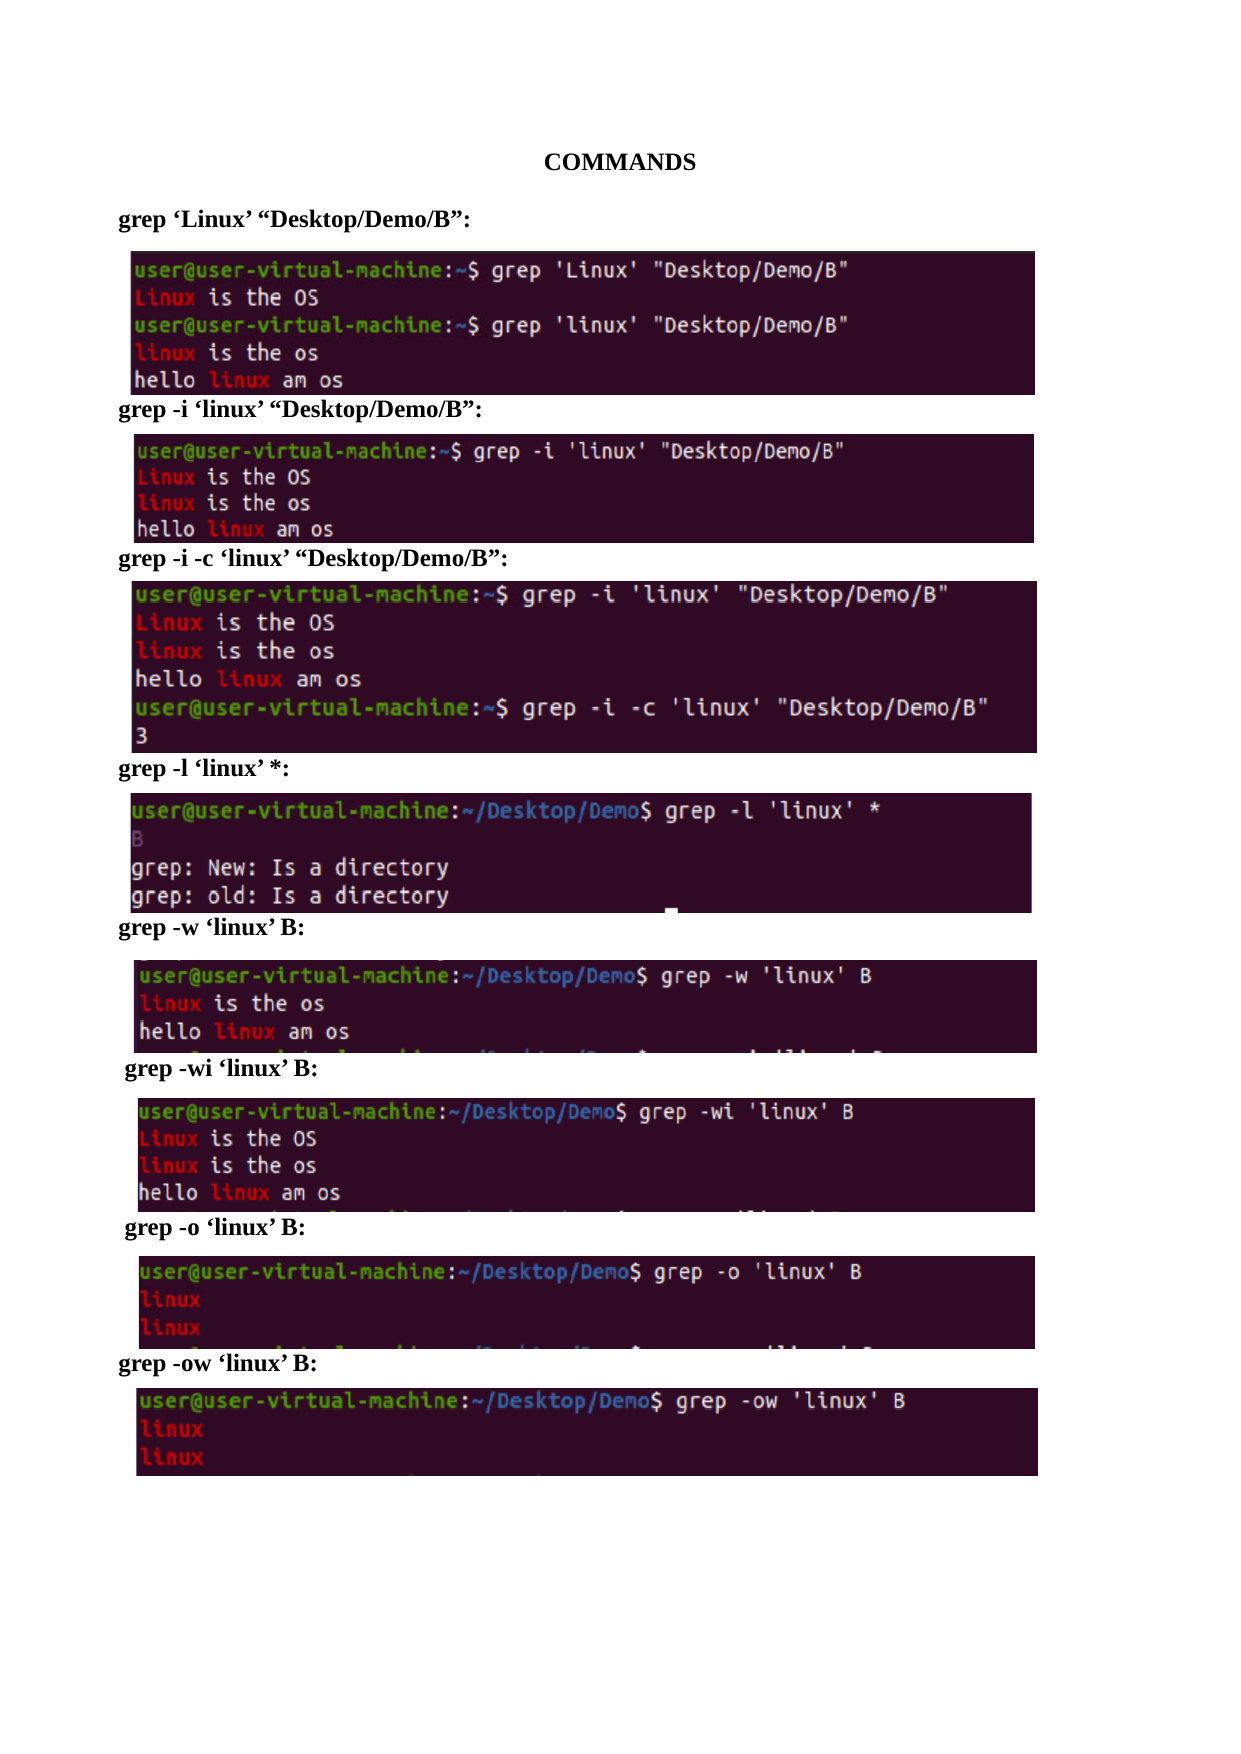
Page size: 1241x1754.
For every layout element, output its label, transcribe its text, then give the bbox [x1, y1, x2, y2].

text grep -l ‘linux’ *: [118, 572, 1122, 781]
picture [138, 1256, 1035, 1349]
picture [133, 434, 1034, 543]
picture [136, 1388, 1038, 1476]
text grep -i -c ‘linux’ “Desktop/Demo/B”: [118, 423, 1122, 572]
picture [131, 581, 1037, 753]
text grep -i ‘linux’ “Desktop/Demo/B”: [118, 233, 1122, 423]
text grep ‘Linux’ “Desktop/Demo/B”: [118, 204, 1122, 233]
text grep -w ‘linux’ B: [118, 781, 1122, 941]
text COMMANDS [118, 147, 1122, 176]
text grep -o ‘linux’ B: [118, 1082, 1122, 1240]
text grep -ow ‘linux’ B: [118, 1240, 1122, 1377]
picture [130, 793, 1032, 913]
picture [130, 251, 1035, 395]
text grep -wi ‘linux’ B: [118, 941, 1122, 1082]
picture [133, 960, 1037, 1053]
picture [137, 1098, 1035, 1212]
